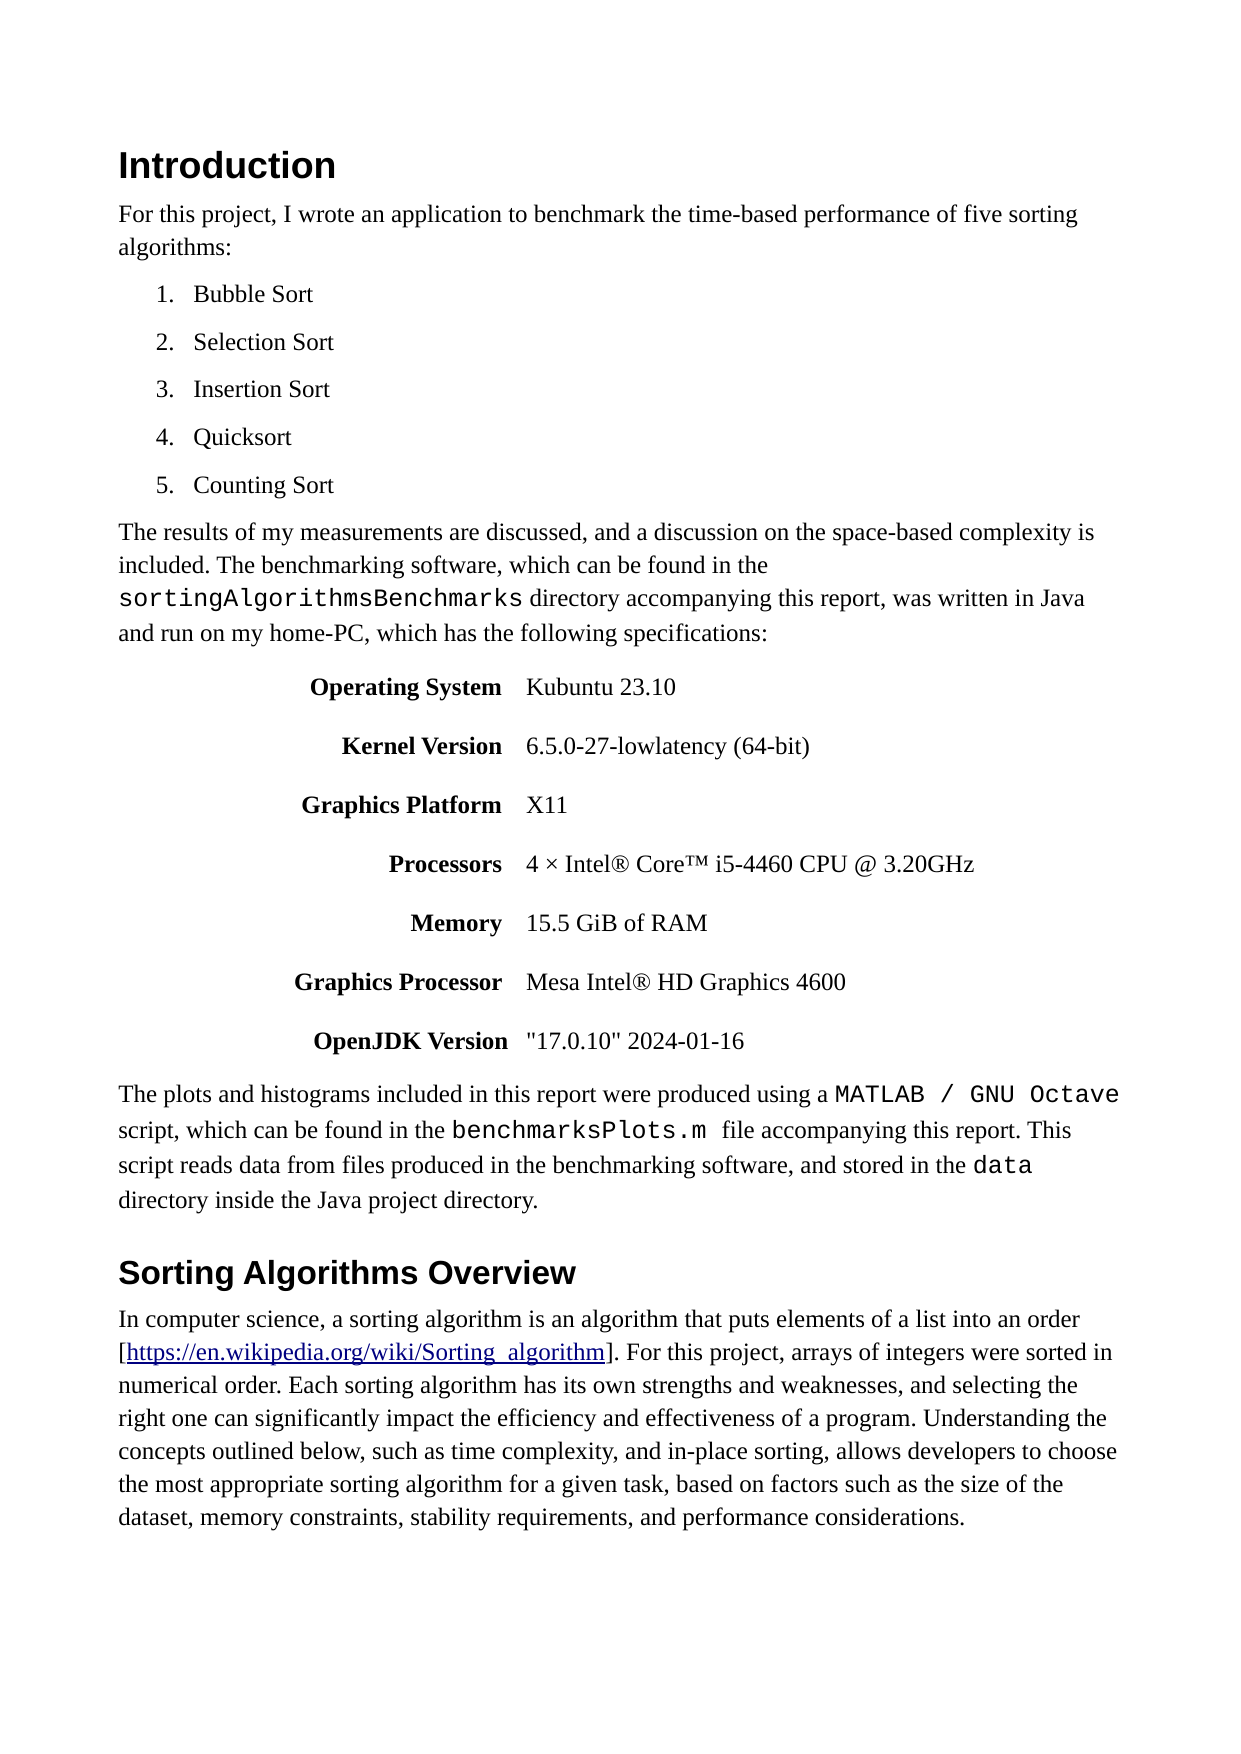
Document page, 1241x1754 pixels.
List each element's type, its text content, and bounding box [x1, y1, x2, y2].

list Insertion Sort [156, 374, 1122, 403]
table_cell Processors [118, 843, 514, 902]
text In computer science, a sorting algorithm is an algorithm that puts elements of a list into an order [https://en.wikipedia.org/wiki/Sorting_algorithm]. For this project, arrays of integers were sorted in numerical order. Each sorting algorithm has its own strengths and weaknesses, and selecting the right one can significantly impact the efficiency and effectiveness of a program. Understanding the concepts outlined below, such as time complexity, and in-place sorting, allows developers to choose the most appropriate sorting algorithm for a given task, based on factors such as the size of the dataset, memory constraints, stability requirements, and performance considerations. [118, 1304, 1122, 1531]
table_cell 6.5.0-27-lowlatency (64-bit) [514, 725, 1122, 784]
list Bubble Sort [156, 279, 1122, 308]
text The results of my measurements are discussed, and a discussion on the space-based complexity is included. The benchmarking software, which can be found in the sortingAlgorithmsBenchmarks directory accompanying this report, was written in Java and run on my home-PC, which has the following specifications: [118, 517, 1122, 647]
table_cell Kernel Version [118, 725, 514, 784]
table_cell 15.5 GiB of RAM [514, 903, 1122, 961]
table_cell 4 × Intel® Core™ i5-4460 CPU @ 3.20GHz [514, 843, 1122, 902]
table_cell Mesa Intel® HD Graphics 4600 [514, 961, 1122, 1021]
table_cell OpenJDK Version [118, 1021, 514, 1079]
table_cell Graphics Processor [118, 961, 514, 1021]
table_cell X11 [514, 784, 1122, 843]
list Counting Sort [156, 470, 1122, 498]
text For this project, I wrote an application to benchmark the time-based performance of five sorting algorithms: [118, 199, 1122, 261]
table_header Kubuntu 23.10 [514, 666, 1122, 725]
subtitle Introduction [118, 143, 1122, 186]
table_cell "17.0.10" 2024-01-16 [514, 1021, 1122, 1079]
table_cell Graphics Platform [118, 784, 514, 843]
subtitle Sorting Algorithms Overview [118, 1253, 1122, 1292]
text The plots and histograms included in this report were produced using a MATLAB / GNU Octave script, which can be found in the benchmarksPlots.m file accompanying this report. This script reads data from files produced in the benchmarking software, and stored in the data directory inside the Java project directory. [118, 1079, 1122, 1214]
list Quicksort [156, 422, 1122, 451]
table_header Operating System [118, 666, 514, 725]
list Selection Sort [156, 327, 1122, 356]
table_cell Memory [118, 903, 514, 961]
